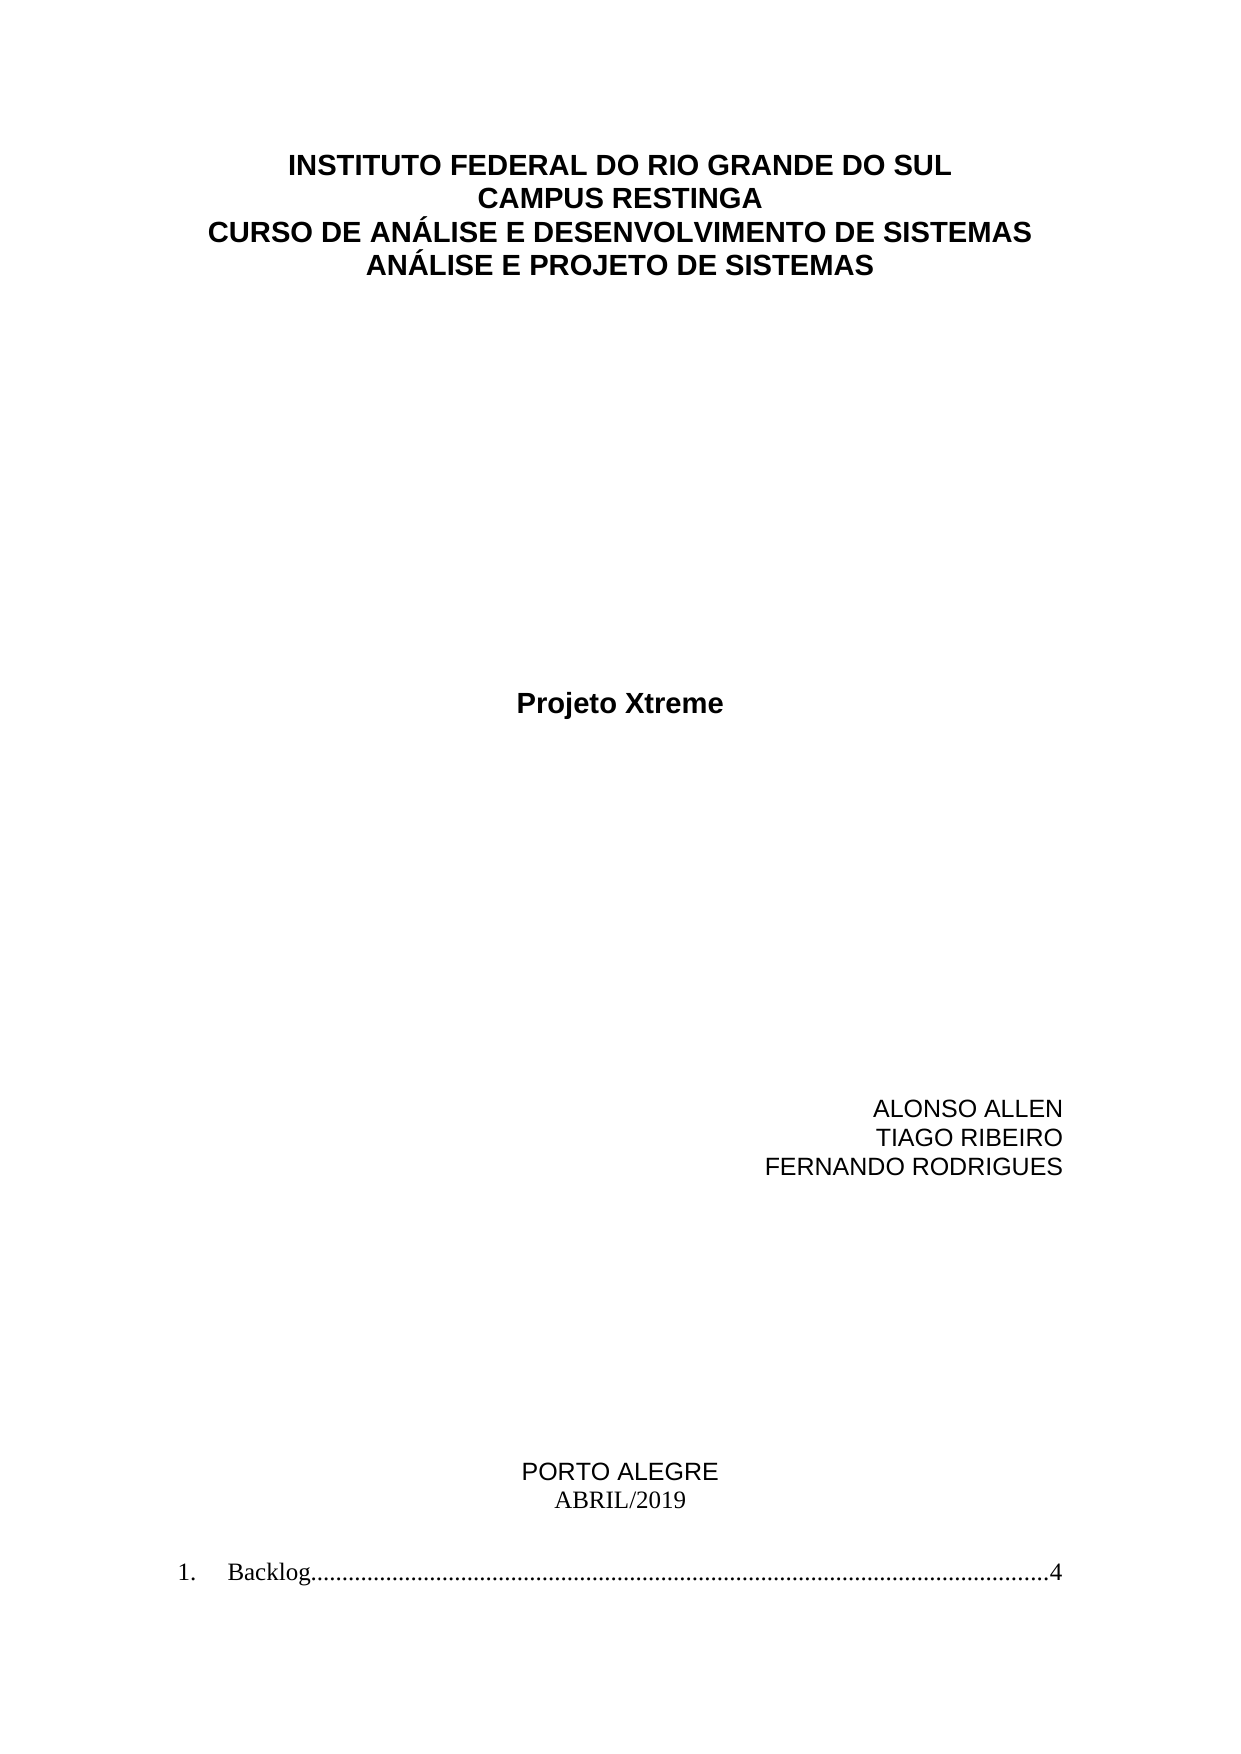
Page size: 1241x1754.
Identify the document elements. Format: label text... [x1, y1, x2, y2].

text Projeto Xtreme [177, 686, 1063, 719]
text CURSO DE ANÁLISE E DESENVOLVIMENTO DE SISTEMAS [177, 215, 1063, 248]
text ANÁLISE E PROJETO DE SISTEMAS [177, 248, 1063, 282]
text CAMPUS RESTINGA [177, 181, 1063, 215]
text ABRIL/2019 [177, 1485, 1063, 1514]
text PORTO ALEGRE [177, 1457, 1063, 1485]
text 1. Backlog 4 [177, 1557, 1063, 1586]
text INSTITUTO FEDERAL DO RIO GRANDE DO SUL [177, 148, 1063, 181]
text ALONSO ALLEN [177, 1094, 1063, 1123]
text FERNANDO RODRIGUES [177, 1152, 1063, 1180]
text TIAGO RIBEIRO [177, 1123, 1063, 1152]
